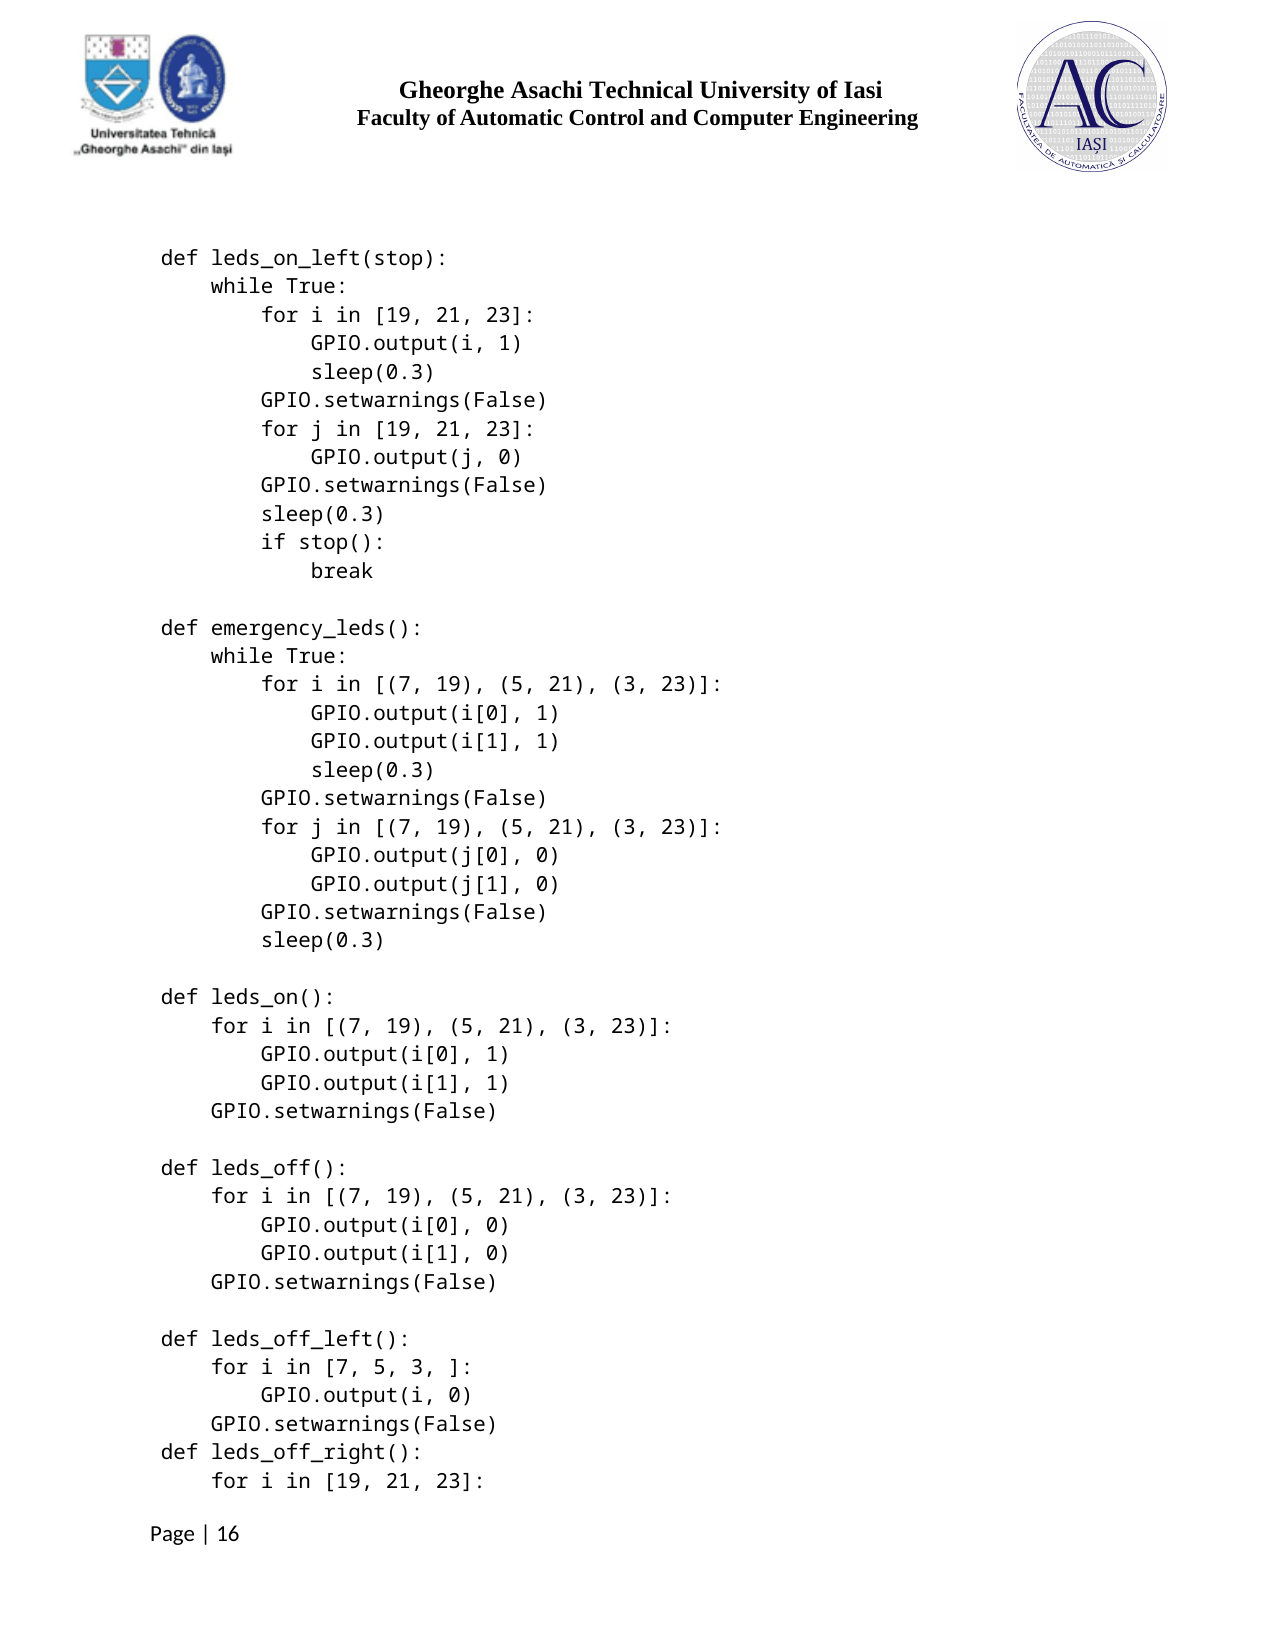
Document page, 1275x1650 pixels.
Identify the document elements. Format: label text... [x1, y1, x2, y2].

text GPIO.output(i[0], 0) [161, 1210, 1125, 1238]
text GPIO.output(i[1], 1) [161, 726, 1125, 755]
text for i in [19, 21, 23]: [161, 1466, 1125, 1494]
text sleep(0.3) [161, 499, 1125, 527]
text GPIO.setwarnings(False) [161, 1409, 1125, 1437]
picture [48, 22, 261, 173]
text GPIO.output(j[1], 0) [161, 869, 1125, 897]
text GPIO.output(j, 0) [161, 442, 1125, 471]
text for j in [19, 21, 23]: [161, 414, 1125, 442]
text while True: [161, 271, 1125, 300]
text for i in [(7, 19), (5, 21), (3, 23)]: [161, 669, 1125, 698]
text GPIO.setwarnings(False) [161, 1096, 1125, 1124]
text for i in [19, 21, 23]: [161, 300, 1125, 328]
text for i in [(7, 19), (5, 21), (3, 23)]: [161, 1181, 1125, 1210]
text GPIO.setwarnings(False) [161, 471, 1125, 499]
text def leds_off_left(): [161, 1324, 1125, 1352]
text GPIO.output(i[1], 0) [161, 1238, 1125, 1267]
text GPIO.output(j[0], 0) [161, 840, 1125, 869]
text def leds_off_right(): [161, 1437, 1125, 1466]
text while True: [161, 641, 1125, 669]
text if stop(): [161, 527, 1125, 556]
text break [161, 556, 1125, 584]
text GPIO.output(i, 0) [161, 1381, 1125, 1409]
picture [1017, 21, 1167, 172]
text def leds_on(): [161, 982, 1125, 1011]
text GPIO.output(i[1], 1) [161, 1068, 1125, 1096]
text GPIO.setwarnings(False) [161, 385, 1125, 414]
text GPIO.setwarnings(False) [161, 783, 1125, 812]
text GPIO.output(i[0], 1) [161, 1039, 1125, 1068]
text sleep(0.3) [161, 357, 1125, 385]
text GPIO.setwarnings(False) [161, 897, 1125, 926]
text def leds_off(): [161, 1153, 1125, 1181]
text def emergency_leds(): [161, 613, 1125, 641]
text def leds_on_left(stop): [161, 243, 1125, 271]
text for i in [7, 5, 3, ]: [161, 1352, 1125, 1381]
text for i in [(7, 19), (5, 21), (3, 23)]: [161, 1011, 1125, 1039]
text GPIO.output(i, 1) [161, 328, 1125, 357]
text for j in [(7, 19), (5, 21), (3, 23)]: [161, 812, 1125, 840]
text GPIO.output(i[0], 1) [161, 698, 1125, 726]
text GPIO.setwarnings(False) [161, 1267, 1125, 1295]
text sleep(0.3) [161, 755, 1125, 783]
text sleep(0.3) [161, 926, 1125, 954]
